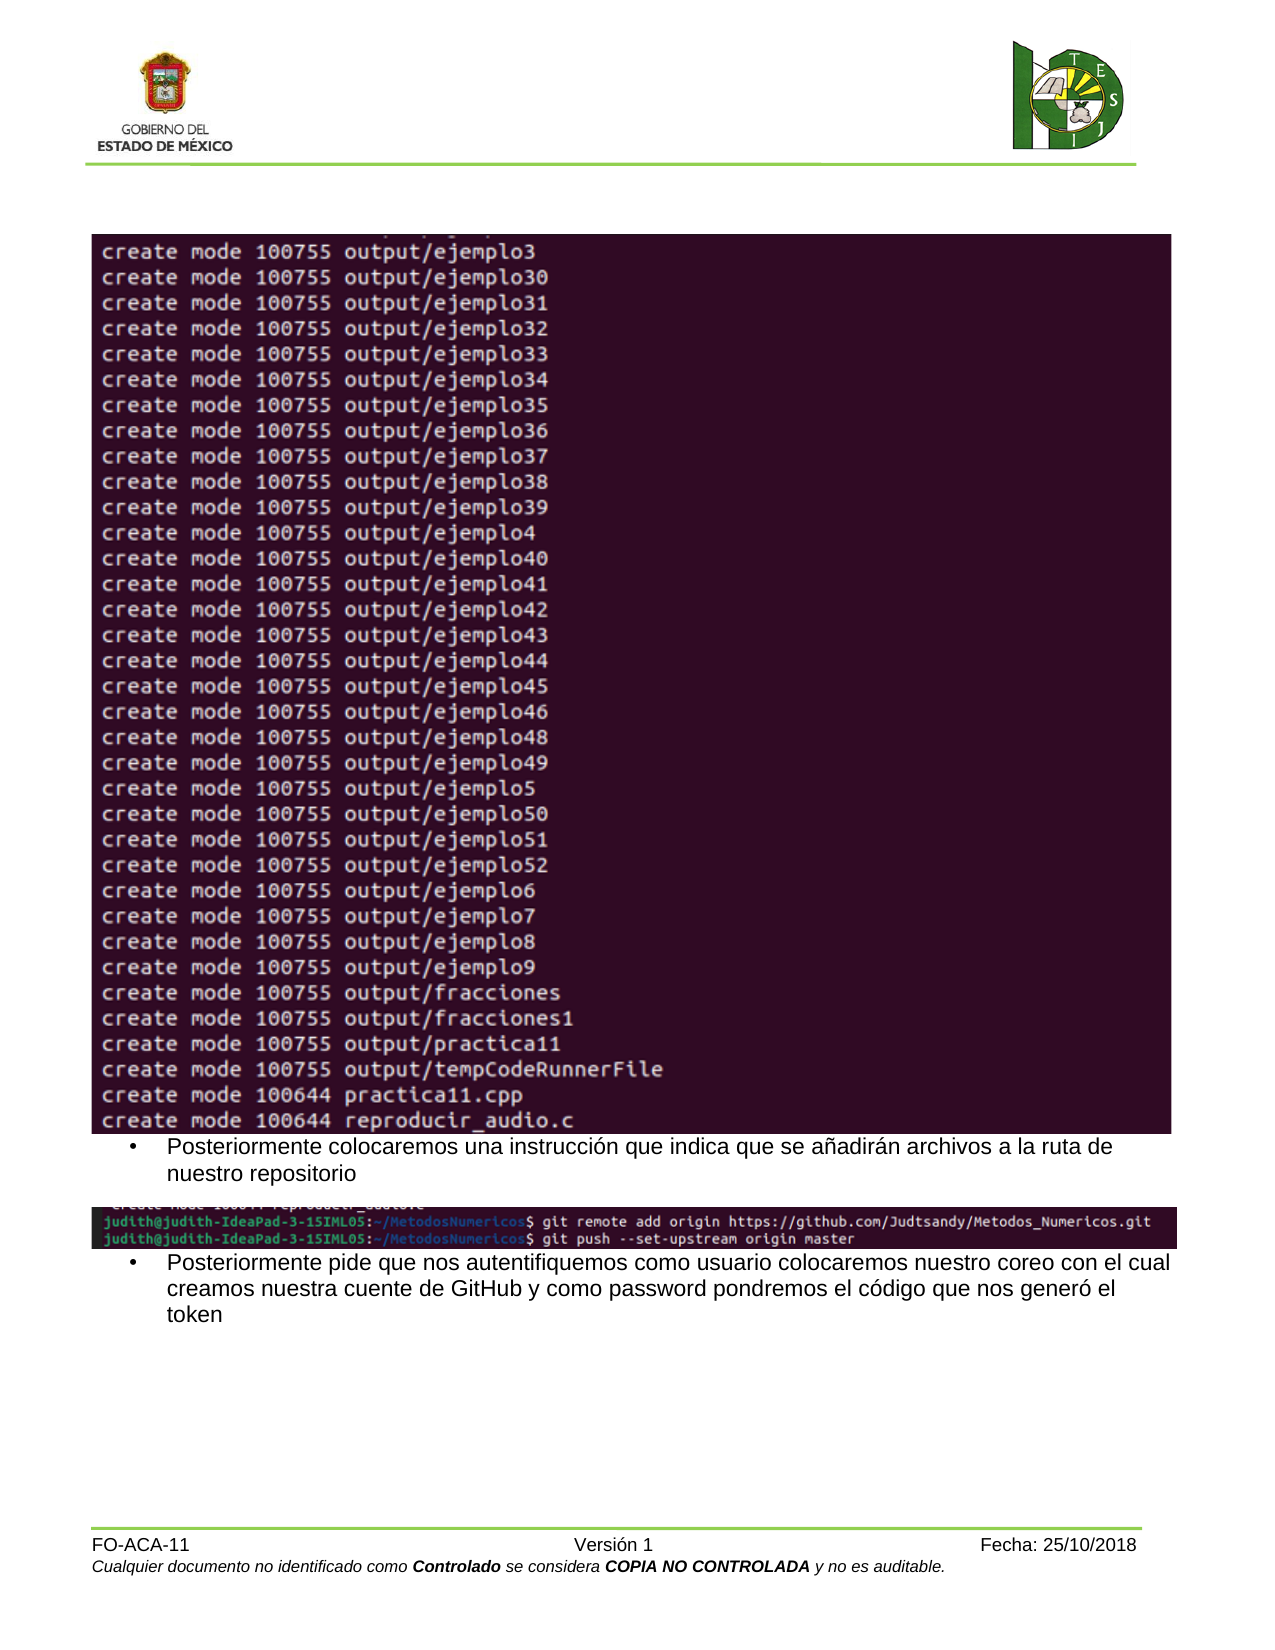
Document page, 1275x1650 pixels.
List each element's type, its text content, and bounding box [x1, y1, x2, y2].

picture [91, 234, 1172, 1134]
picture [1012, 40, 1130, 156]
list Posteriormente colocaremos una instrucción que indica que se añadirán archivos a la ruta de nuestro repositorio [129, 1133, 1177, 1186]
picture [91, 1207, 1177, 1249]
list Posteriormente pide que nos autentifiquemos como usuario colocaremos nuestro coreo con el cual creamos nuestra cuente de GitHub y como password pondremos el código que nos generó el token [129, 1249, 1177, 1328]
picture [89, 41, 235, 160]
